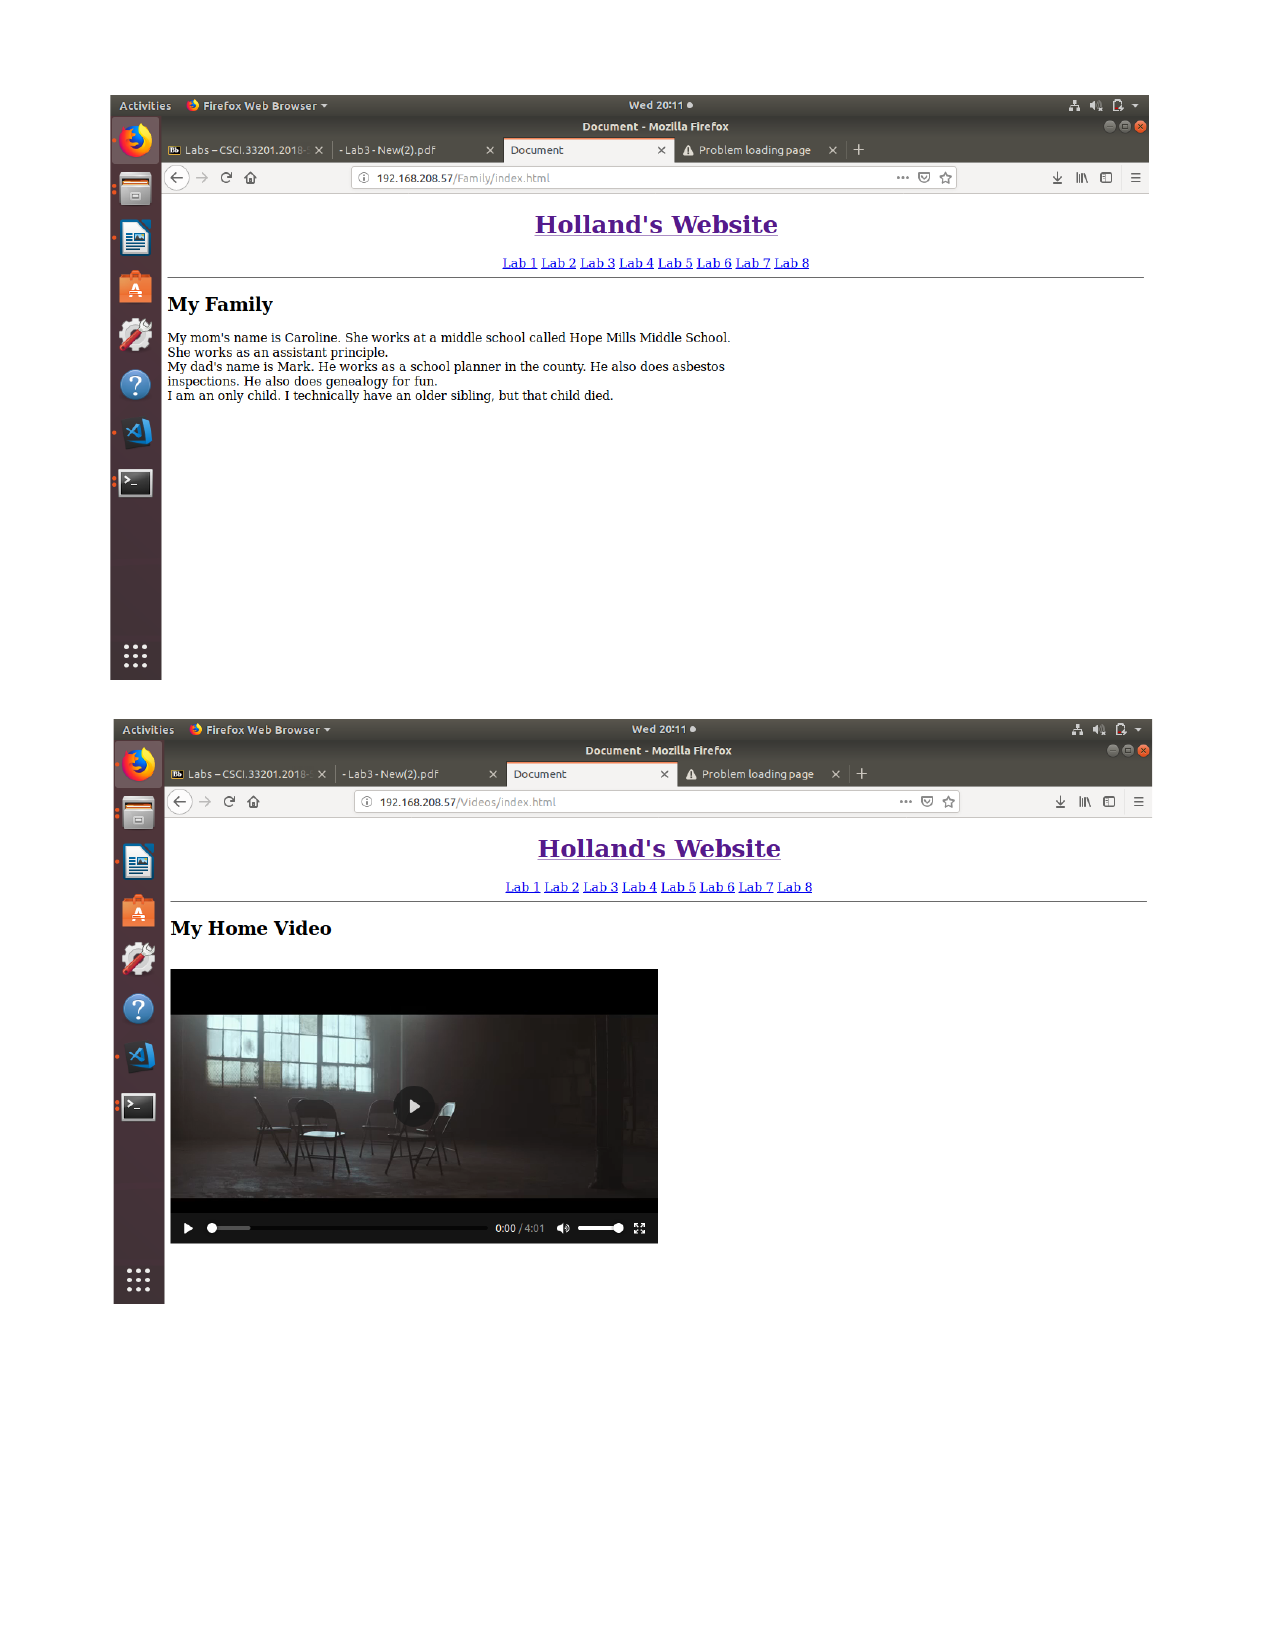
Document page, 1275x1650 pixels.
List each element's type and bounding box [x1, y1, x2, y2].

picture [113, 719, 1153, 1304]
picture [110, 95, 1149, 680]
